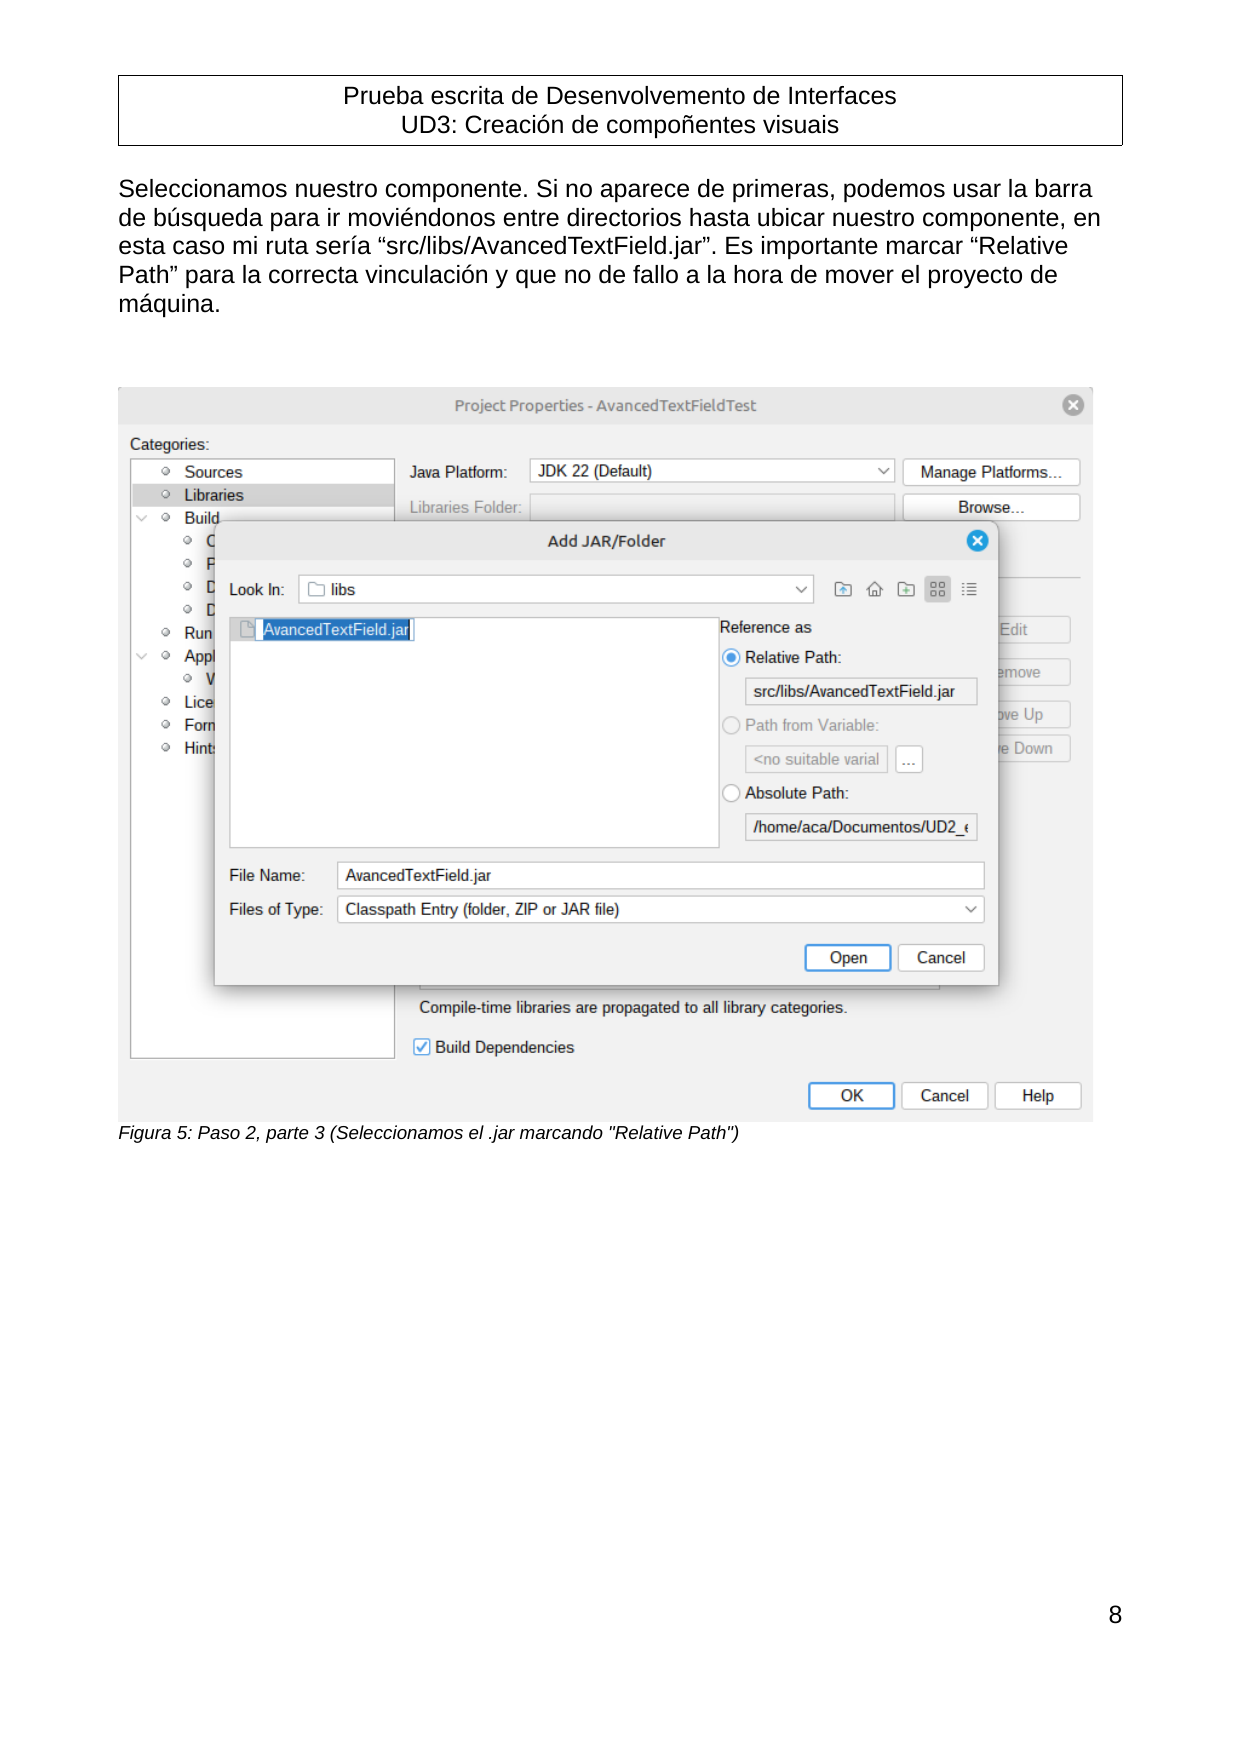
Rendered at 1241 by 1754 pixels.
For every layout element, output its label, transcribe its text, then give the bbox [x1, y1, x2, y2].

picture [118, 387, 1094, 1122]
text Seleccionamos nuestro componente. Si no aparece de primeras, podemos usar la barra de búsqueda para ir moviéndonos entre directorios hasta ubicar nuestro componente, en esta caso mi ruta sería “src/libs/AvancedTextField.jar”. Es importante marcar “Relative Path” para la correcta vinculación y que no de fallo a la hora de mover el proyecto de máquina. [118, 174, 1122, 317]
text Figura 5: Paso 2, parte 3 (Seleccionamos el .jar marcando "Relative Path") [118, 1122, 1093, 1143]
